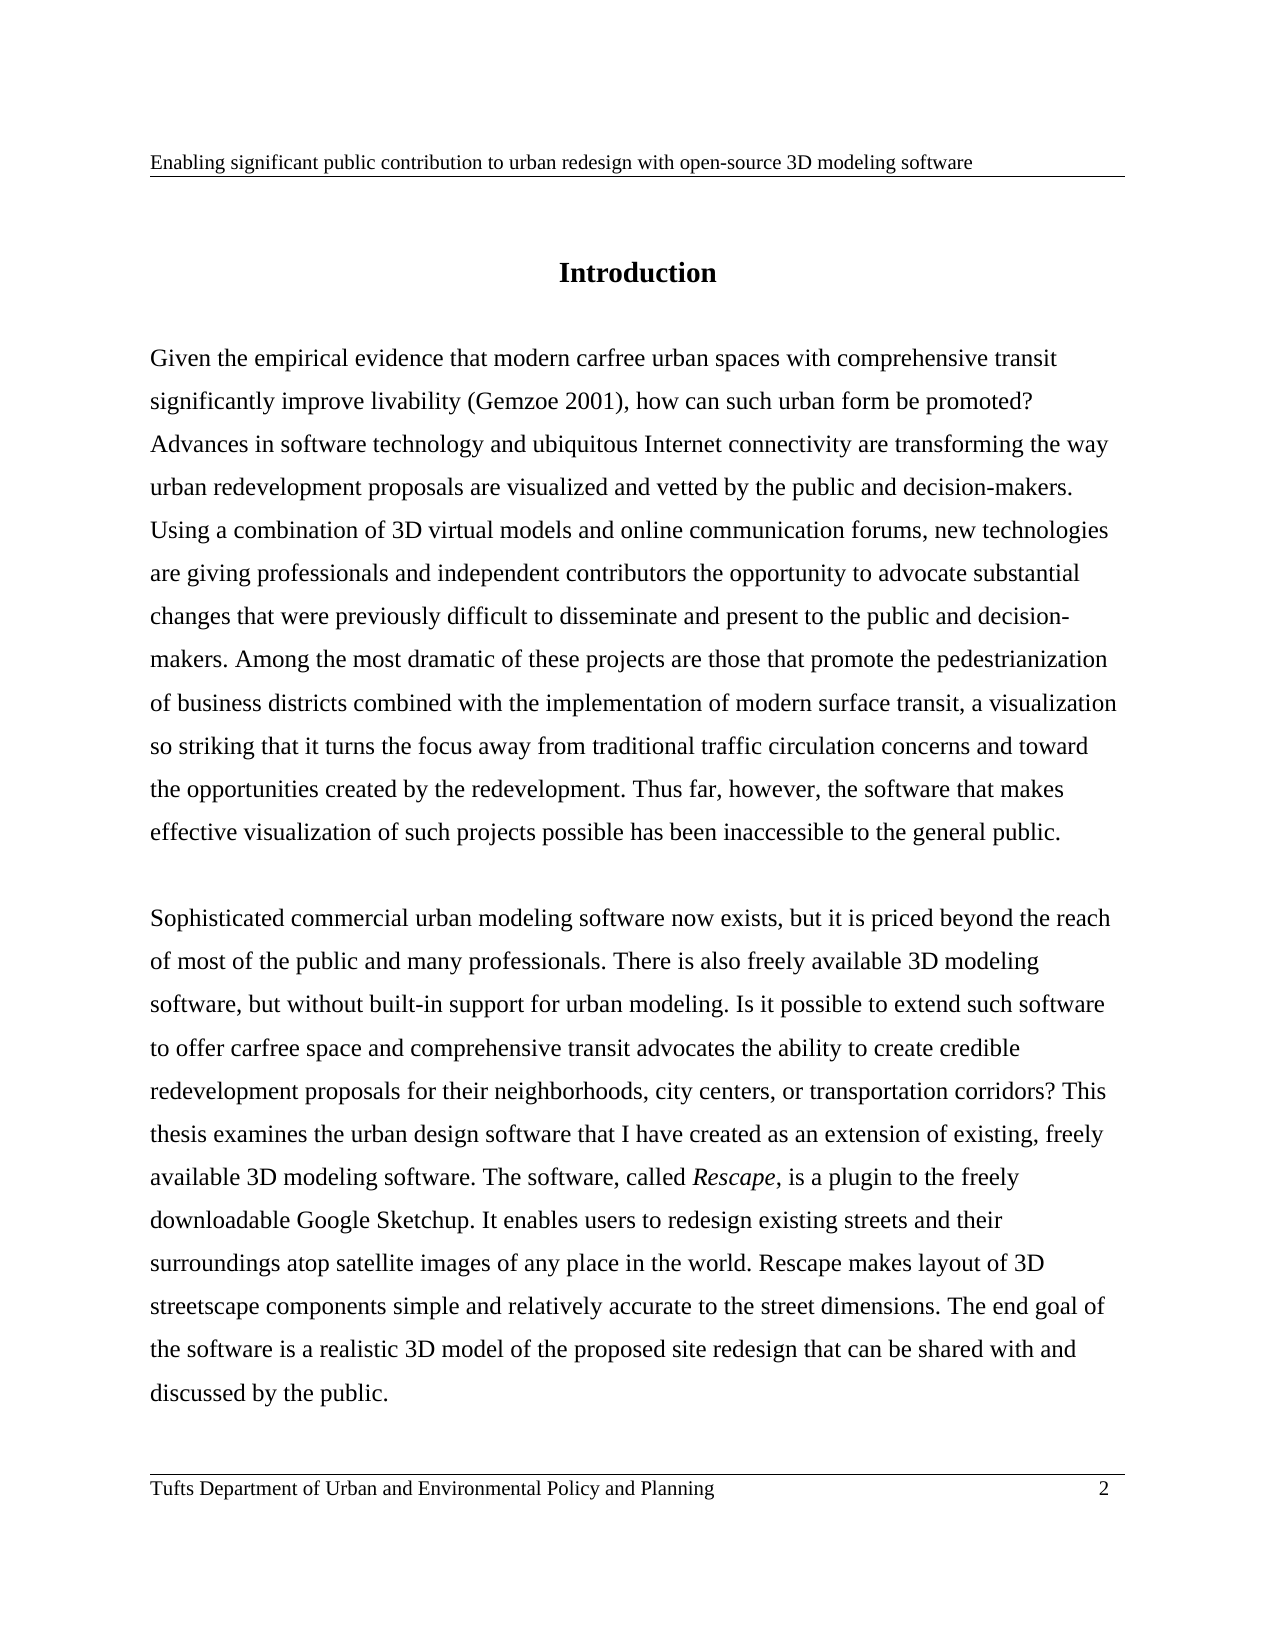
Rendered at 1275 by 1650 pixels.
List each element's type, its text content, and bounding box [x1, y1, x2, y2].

text Sophisticated commercial urban modeling software now exists, but it is priced beyond the reach of most of the public and many professionals. There is also freely available 3D modeling software, but without built-in support for urban modeling. Is it possible to extend such software to offer carfree space and comprehensive transit advocates the ability to create credible redevelopment proposals for their neighborhoods, city centers, or transportation corridors? This thesis examines the urban design software that I have created as an extension of existing, freely available 3D modeling software. The software, called Rescape, is a plugin to the freely downloadable Google Sketchup. It enables users to redesign existing streets and their surroundings atop satellite images of any place in the world. Rescape makes layout of 3D streetscape components simple and relatively accurate to the street dimensions. The end goal of the software is a realistic 3D model of the proposed site redesign that can be shared with and discussed by the public. [150, 903, 1125, 1406]
text Given the empirical evidence that modern carfree urban spaces with comprehensive transit significantly improve livability (Gemzoe 2001), how can such urban form be promoted? Advances in software technology and ubiquitous Internet connectivity are transforming the way urban redevelopment proposals are visualized and vetted by the public and decision-makers. Using a combination of 3D virtual models and online communication forums, new technologies are giving professionals and independent contributors the opportunity to advocate substantial changes that were previously difficult to disseminate and present to the public and decision-makers. Among the most dramatic of these projects are those that promote the pedestrianization of business districts combined with the implementation of modern surface transit, a visualization so striking that it turns the focus away from traditional traffic circulation concerns and toward the opportunities created by the redevelopment. Thus far, however, the software that makes effective visualization of such projects possible has been inaccessible to the general public. [150, 343, 1125, 846]
subtitle Introduction [150, 255, 1125, 288]
